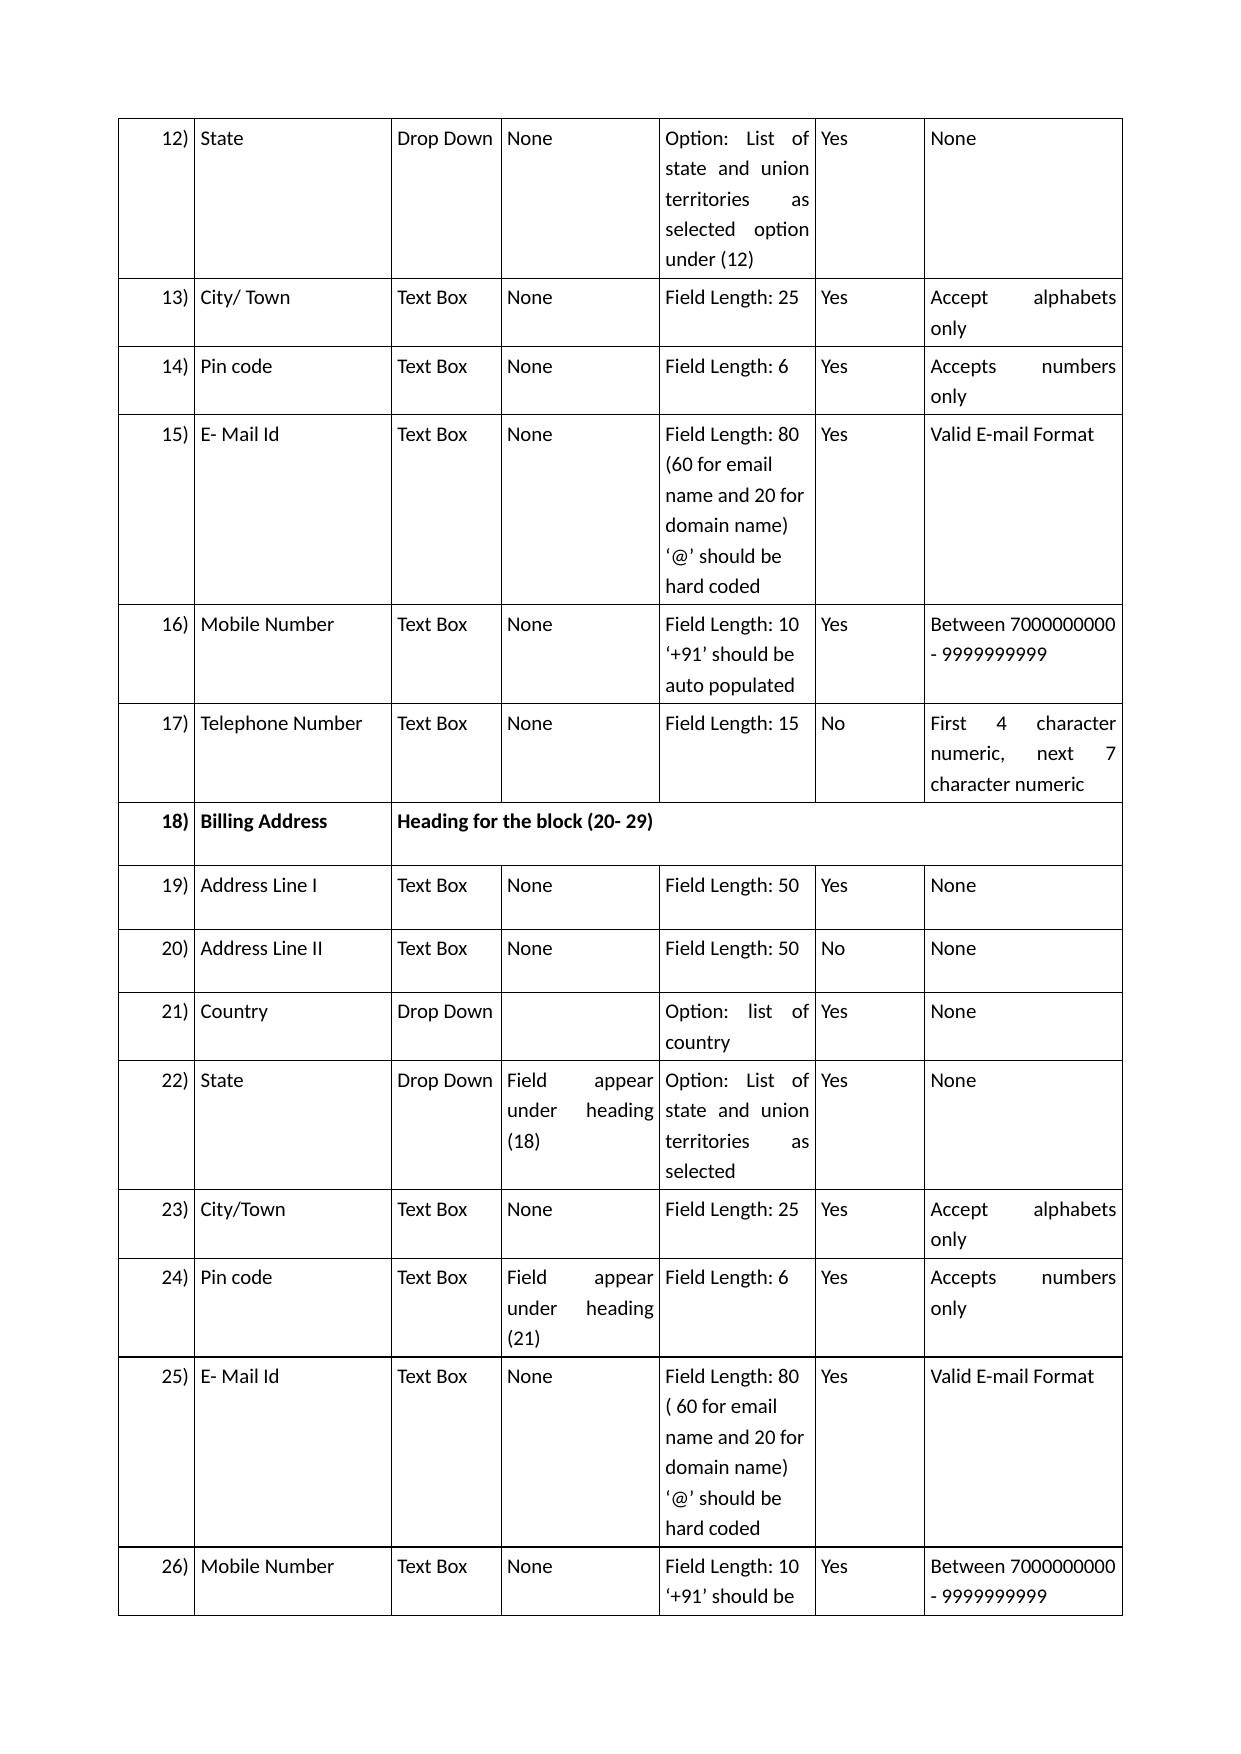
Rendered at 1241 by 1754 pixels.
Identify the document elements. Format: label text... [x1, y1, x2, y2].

table_cell Between 7000000000 - 9999999999 [925, 1548, 1122, 1615]
table_cell Field Length: 15 [660, 704, 815, 802]
table_cell Field Length: 80 ( 60 for email name and 20 for domain name) ‘@’ should be hard coded [660, 1358, 815, 1546]
table_cell Yes [816, 1548, 924, 1615]
table_cell Mobile Number [195, 1548, 391, 1615]
table_cell None [502, 1190, 659, 1258]
table_cell [119, 605, 194, 703]
table_cell Accept alphabets only [925, 1190, 1122, 1258]
table_cell Text Box [392, 415, 501, 604]
table_cell Accepts numbers only [925, 347, 1122, 414]
table_cell Between 7000000000 - 9999999999 [925, 605, 1122, 703]
table_cell Option: list of country [660, 993, 815, 1060]
table_cell Address Line II [195, 930, 391, 992]
table_cell Text Box [392, 930, 501, 992]
table_cell Valid E-mail Format [925, 415, 1122, 604]
table_cell None [502, 415, 659, 604]
table_cell Text Box [392, 1190, 501, 1258]
table_cell [502, 993, 659, 1060]
table_cell Field Length: 50 [660, 866, 815, 928]
table_cell Drop Down [392, 1061, 501, 1189]
table_cell None [925, 930, 1122, 992]
table_cell Yes [816, 347, 924, 414]
table_cell None [502, 1548, 659, 1615]
table_cell Option: List of state and union territories as selected [660, 1061, 815, 1189]
table_cell Yes [816, 1259, 924, 1356]
table_cell Telephone Number [195, 704, 391, 802]
table_cell Field Length: 50 [660, 930, 815, 992]
table_cell Field Length: 25 [660, 1190, 815, 1258]
table_cell [119, 1259, 194, 1356]
table_cell Yes [816, 866, 924, 928]
table_cell None [502, 704, 659, 802]
table_cell None [502, 1358, 659, 1546]
table_cell Address Line I [195, 866, 391, 928]
table_cell No [816, 930, 924, 992]
table_cell Yes [816, 993, 924, 1060]
table_cell No [816, 704, 924, 802]
table_cell Text Box [392, 704, 501, 802]
table_cell Drop Down [392, 119, 501, 278]
table_cell Pin code [195, 1259, 391, 1356]
table_cell Yes [816, 1358, 924, 1546]
table_cell [119, 1190, 194, 1258]
table_cell Text Box [392, 1358, 501, 1546]
table_cell Pin code [195, 347, 391, 414]
table_cell Yes [816, 119, 924, 278]
table_cell State [195, 119, 391, 278]
table_cell Text Box [392, 1259, 501, 1356]
table_cell Accept alphabets only [925, 279, 1122, 346]
table_cell [119, 866, 194, 928]
table_cell Field appear under heading (21) [502, 1259, 659, 1356]
table_cell Text Box [392, 866, 501, 928]
table_cell Field appear under heading (18) [502, 1061, 659, 1189]
table_cell None [502, 930, 659, 992]
table_cell None [502, 866, 659, 928]
table_cell None [502, 605, 659, 703]
table_cell [119, 279, 194, 346]
table_cell Field Length: 25 [660, 279, 815, 346]
table_cell Field Length: 80 (60 for email name and 20 for domain name) ‘@’ should be hard coded [660, 415, 815, 604]
table_cell [119, 803, 194, 865]
table_cell [119, 347, 194, 414]
table_cell First 4 character numeric, next 7 character numeric [925, 704, 1122, 802]
table_cell City/ Town [195, 279, 391, 346]
table_cell Mobile Number [195, 605, 391, 703]
table_cell Yes [816, 1061, 924, 1189]
table_cell State [195, 1061, 391, 1189]
table_cell Text Box [392, 347, 501, 414]
table_cell Yes [816, 605, 924, 703]
table_cell [119, 119, 194, 278]
table_cell Field Length: 10 ‘+91’ should be [660, 1548, 815, 1615]
table_cell Field Length: 6 [660, 1259, 815, 1356]
table_cell Field Length: 6 [660, 347, 815, 414]
table_cell City/Town [195, 1190, 391, 1258]
table_cell [119, 930, 194, 992]
table_cell Valid E-mail Format [925, 1358, 1122, 1546]
table_cell Text Box [392, 1548, 501, 1615]
table_cell Yes [816, 415, 924, 604]
table_cell None [925, 119, 1122, 278]
table_cell Yes [816, 1190, 924, 1258]
table_cell None [925, 993, 1122, 1060]
table_cell Country [195, 993, 391, 1060]
table_cell [119, 1358, 194, 1546]
table_cell Heading for the block (20- 29) [392, 803, 1122, 865]
table_cell Text Box [392, 279, 501, 346]
table_cell None [925, 866, 1122, 928]
table_cell None [502, 119, 659, 278]
table_cell Accepts numbers only [925, 1259, 1122, 1356]
table_cell None [502, 279, 659, 346]
table_cell E- Mail Id [195, 1358, 391, 1546]
table_cell Drop Down [392, 993, 501, 1060]
table_cell None [925, 1061, 1122, 1189]
table_cell Billing Address [195, 803, 391, 865]
table_cell Yes [816, 279, 924, 346]
table_cell Field Length: 10 ‘+91’ should be auto populated [660, 605, 815, 703]
table_cell [119, 993, 194, 1060]
table_cell [119, 1061, 194, 1189]
table_cell Option: List of state and union territories as selected option under (12) [660, 119, 815, 278]
table_cell [119, 415, 194, 604]
table_cell [119, 704, 194, 802]
table_cell [119, 1548, 194, 1615]
table_cell None [502, 347, 659, 414]
table_cell E- Mail Id [195, 415, 391, 604]
table_cell Text Box [392, 605, 501, 703]
